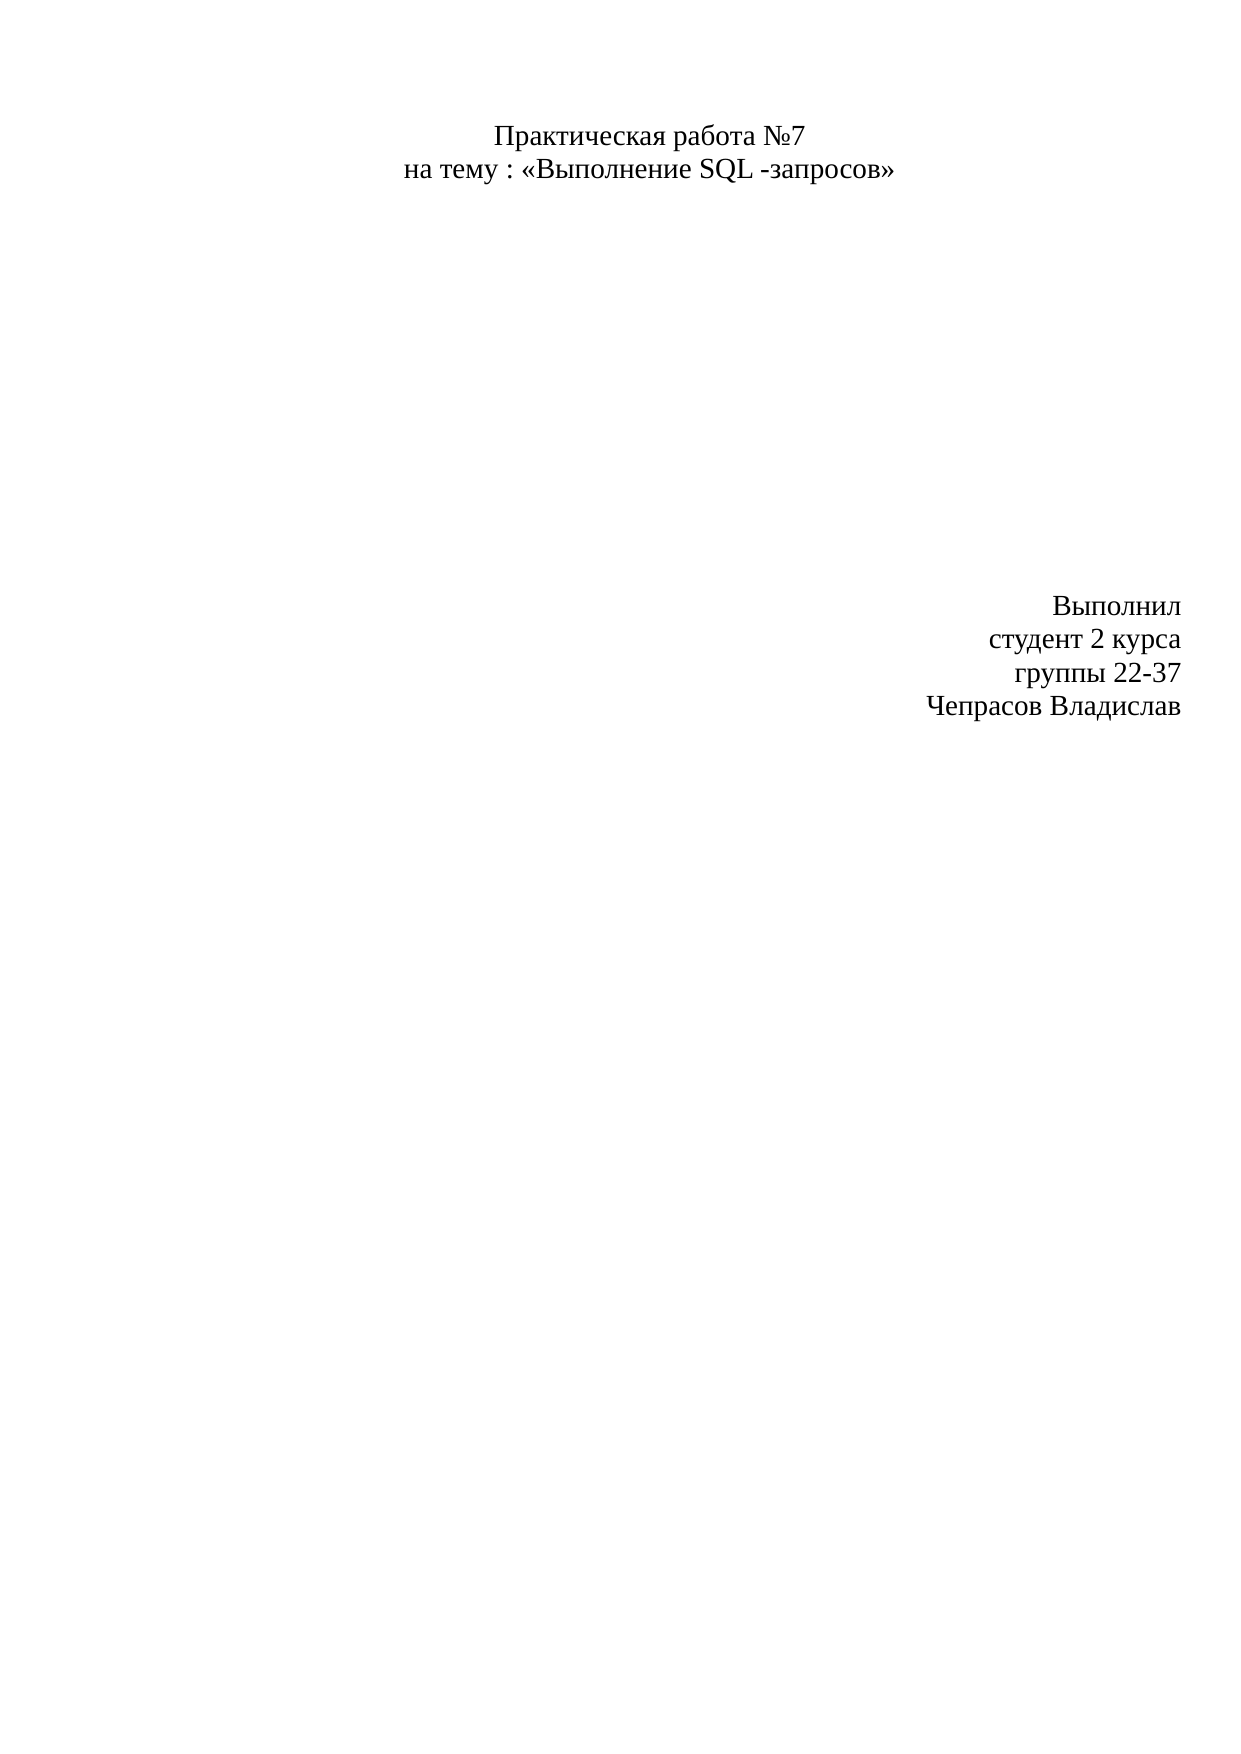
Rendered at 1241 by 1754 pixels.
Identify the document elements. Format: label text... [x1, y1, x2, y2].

text студент 2 курса [118, 621, 1181, 655]
text Чепрасов Владислав [118, 688, 1181, 722]
text Практическая работа №7 [118, 118, 1181, 152]
text Выполнил [118, 588, 1181, 621]
text на тему : «Выполнение SQL -запросов» [118, 152, 1181, 185]
text группы 22-37 [118, 655, 1181, 688]
